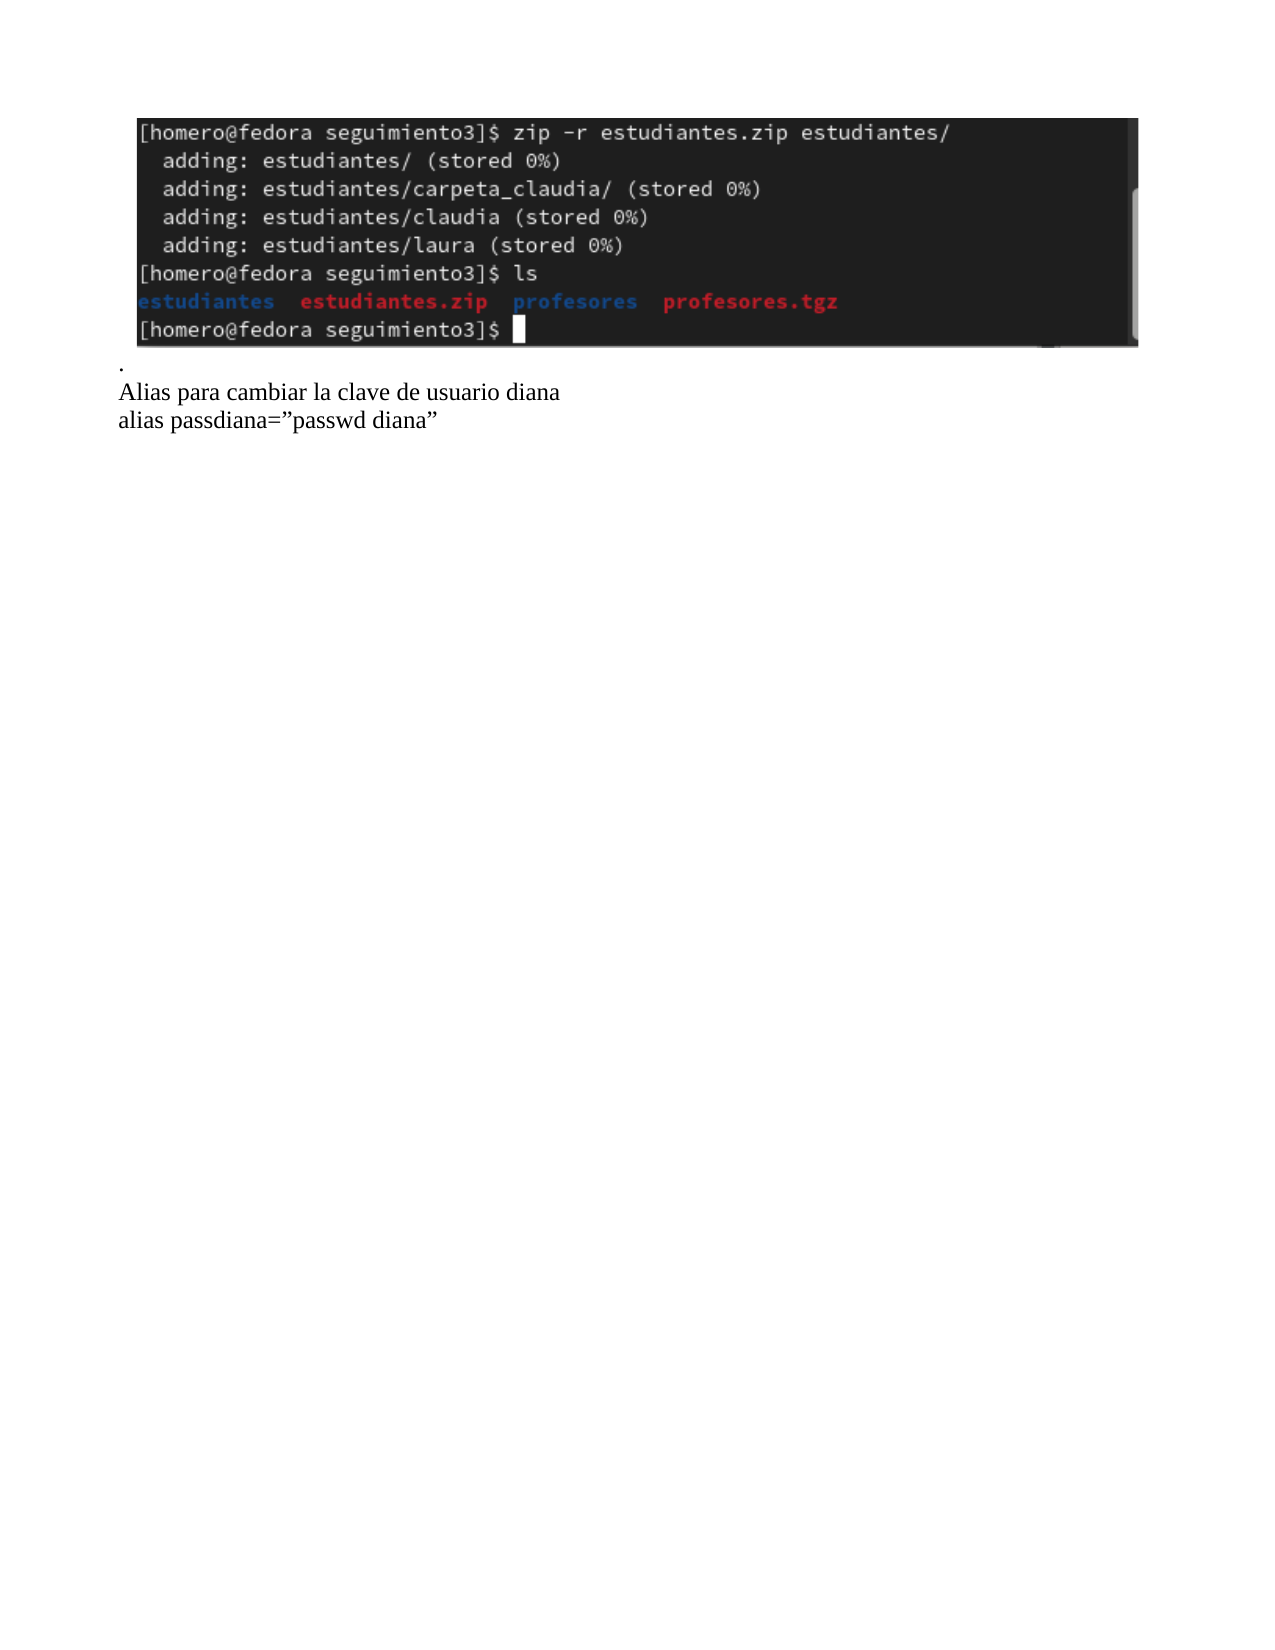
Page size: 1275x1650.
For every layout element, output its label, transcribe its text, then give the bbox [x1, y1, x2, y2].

text alias passdiana=”passwd diana” [118, 405, 1157, 434]
text . [118, 118, 1157, 377]
picture [136, 118, 1139, 348]
text Alias para cambiar la clave de usuario diana [118, 377, 1157, 405]
